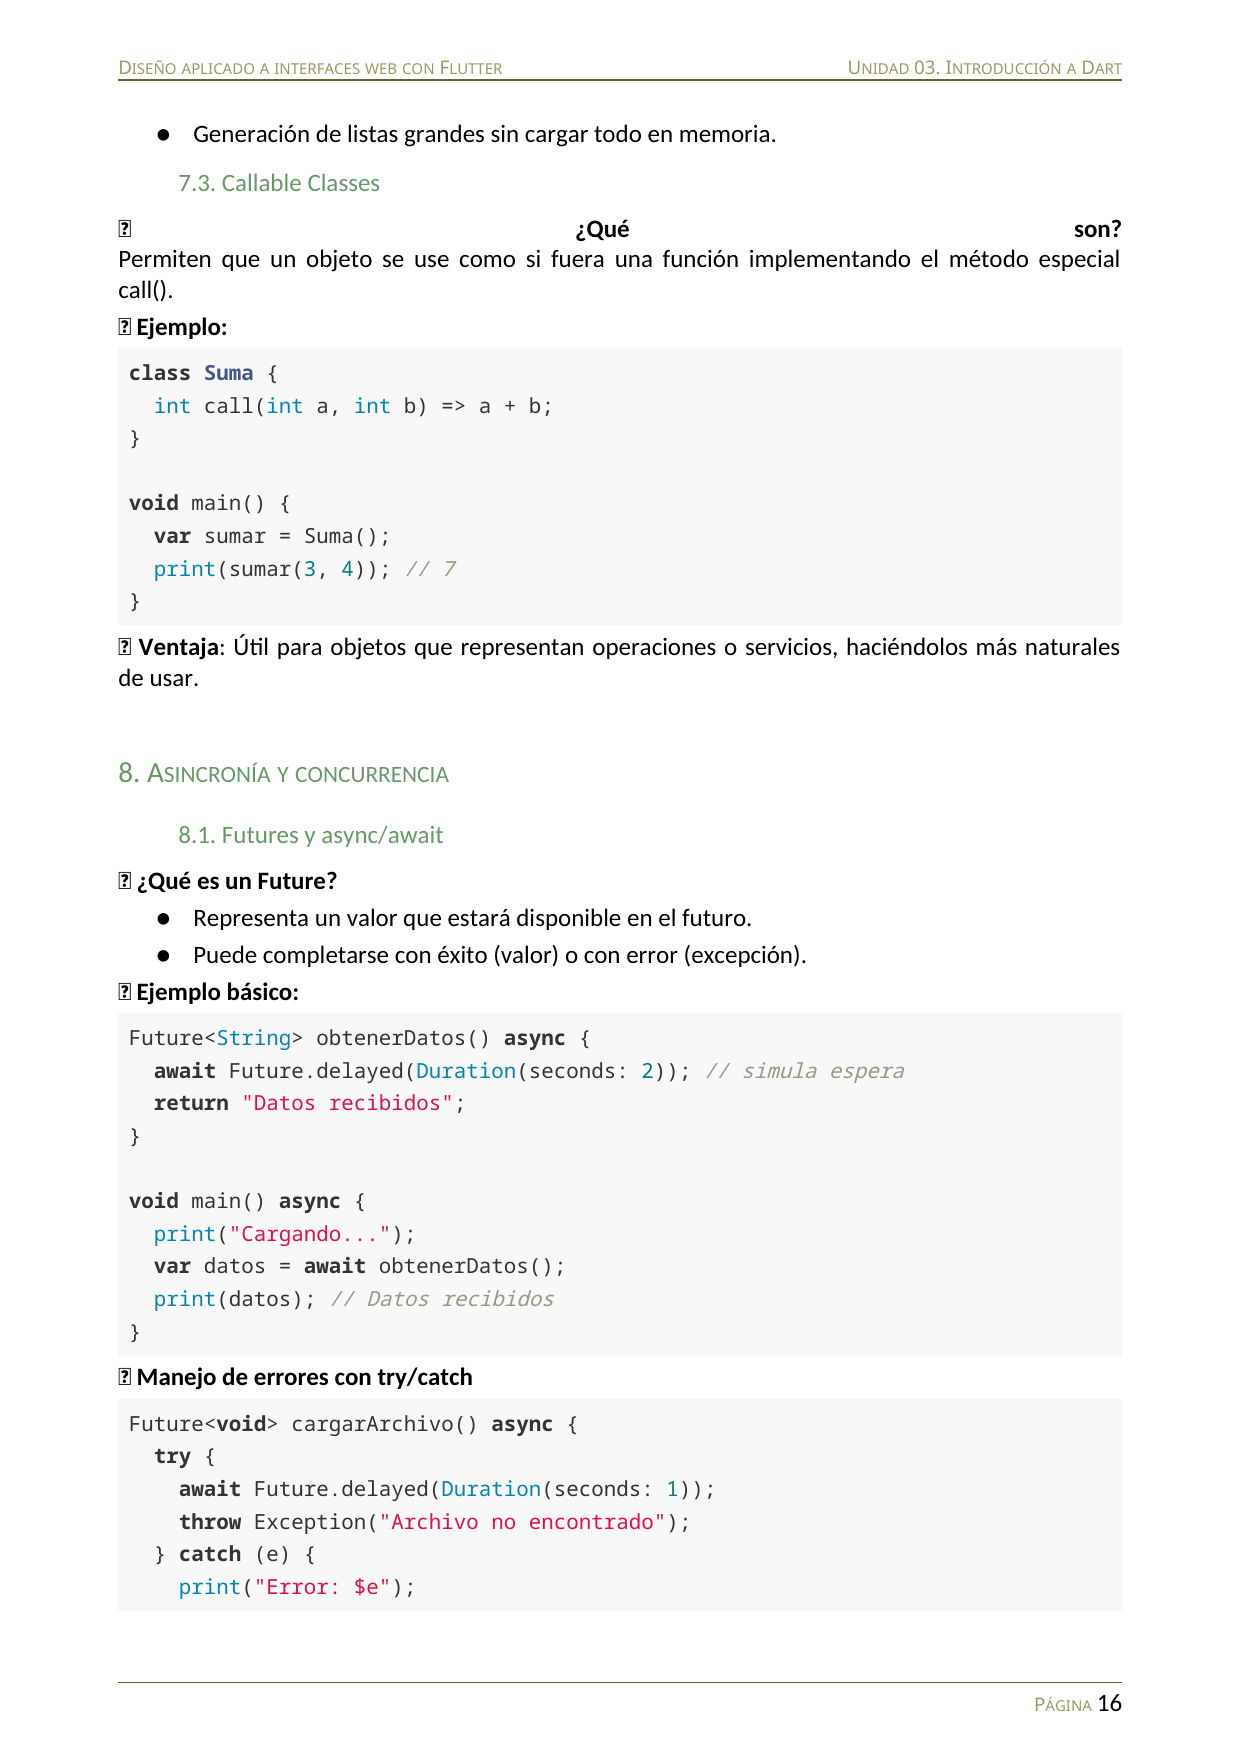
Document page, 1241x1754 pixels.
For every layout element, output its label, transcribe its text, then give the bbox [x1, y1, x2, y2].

table_header Future<void> cargarArchivo() async { try { await Future.delayed(Duration(seconds: 1)); throw Exception("Archivo no encontrado"); } catch (e) { print("Error: $e"); [118, 1399, 1122, 1611]
text 📌 Ejemplo básico: [118, 976, 1122, 1006]
text 🔷 ¿Qué son? Permiten que un objeto se use como si fuera una función implementando el método especial call(). [118, 213, 1122, 304]
text 🔷 ¿Qué es un Future? [118, 865, 1122, 896]
text 📌 Ejemplo: [118, 311, 1122, 341]
subtitle 7.3. Callable Classes [178, 167, 1122, 198]
subtitle 8. Asincronía y concurrencia [118, 754, 1122, 789]
text 💡 Ventaja: Útil para objetos que representan operaciones o servicios, haciéndolos más naturales de usar. [118, 631, 1122, 692]
list Generación de listas grandes sin cargar todo en memoria. [156, 118, 1122, 148]
list Puede completarse con éxito (valor) o con error (excepción). [156, 939, 1122, 969]
text 🔷 Manejo de errores con try/catch [118, 1362, 1122, 1392]
table_header Future<String> obtenerDatos() async { await Future.delayed(Duration(seconds: 2)); // simula espera return "Datos recibidos"; } void main() async { print("Cargando..."); var datos = await obtenerDatos(); print(datos); // Datos recibidos } [118, 1013, 1122, 1356]
table_header class Suma { int call(int a, int b) => a + b; } void main() { var sumar = Suma(); print(sumar(3, 4)); // 7 } [118, 348, 1122, 625]
subtitle 8.1. Futures y async/await [178, 820, 1122, 850]
list Representa un valor que estará disponible en el futuro. [156, 902, 1122, 932]
